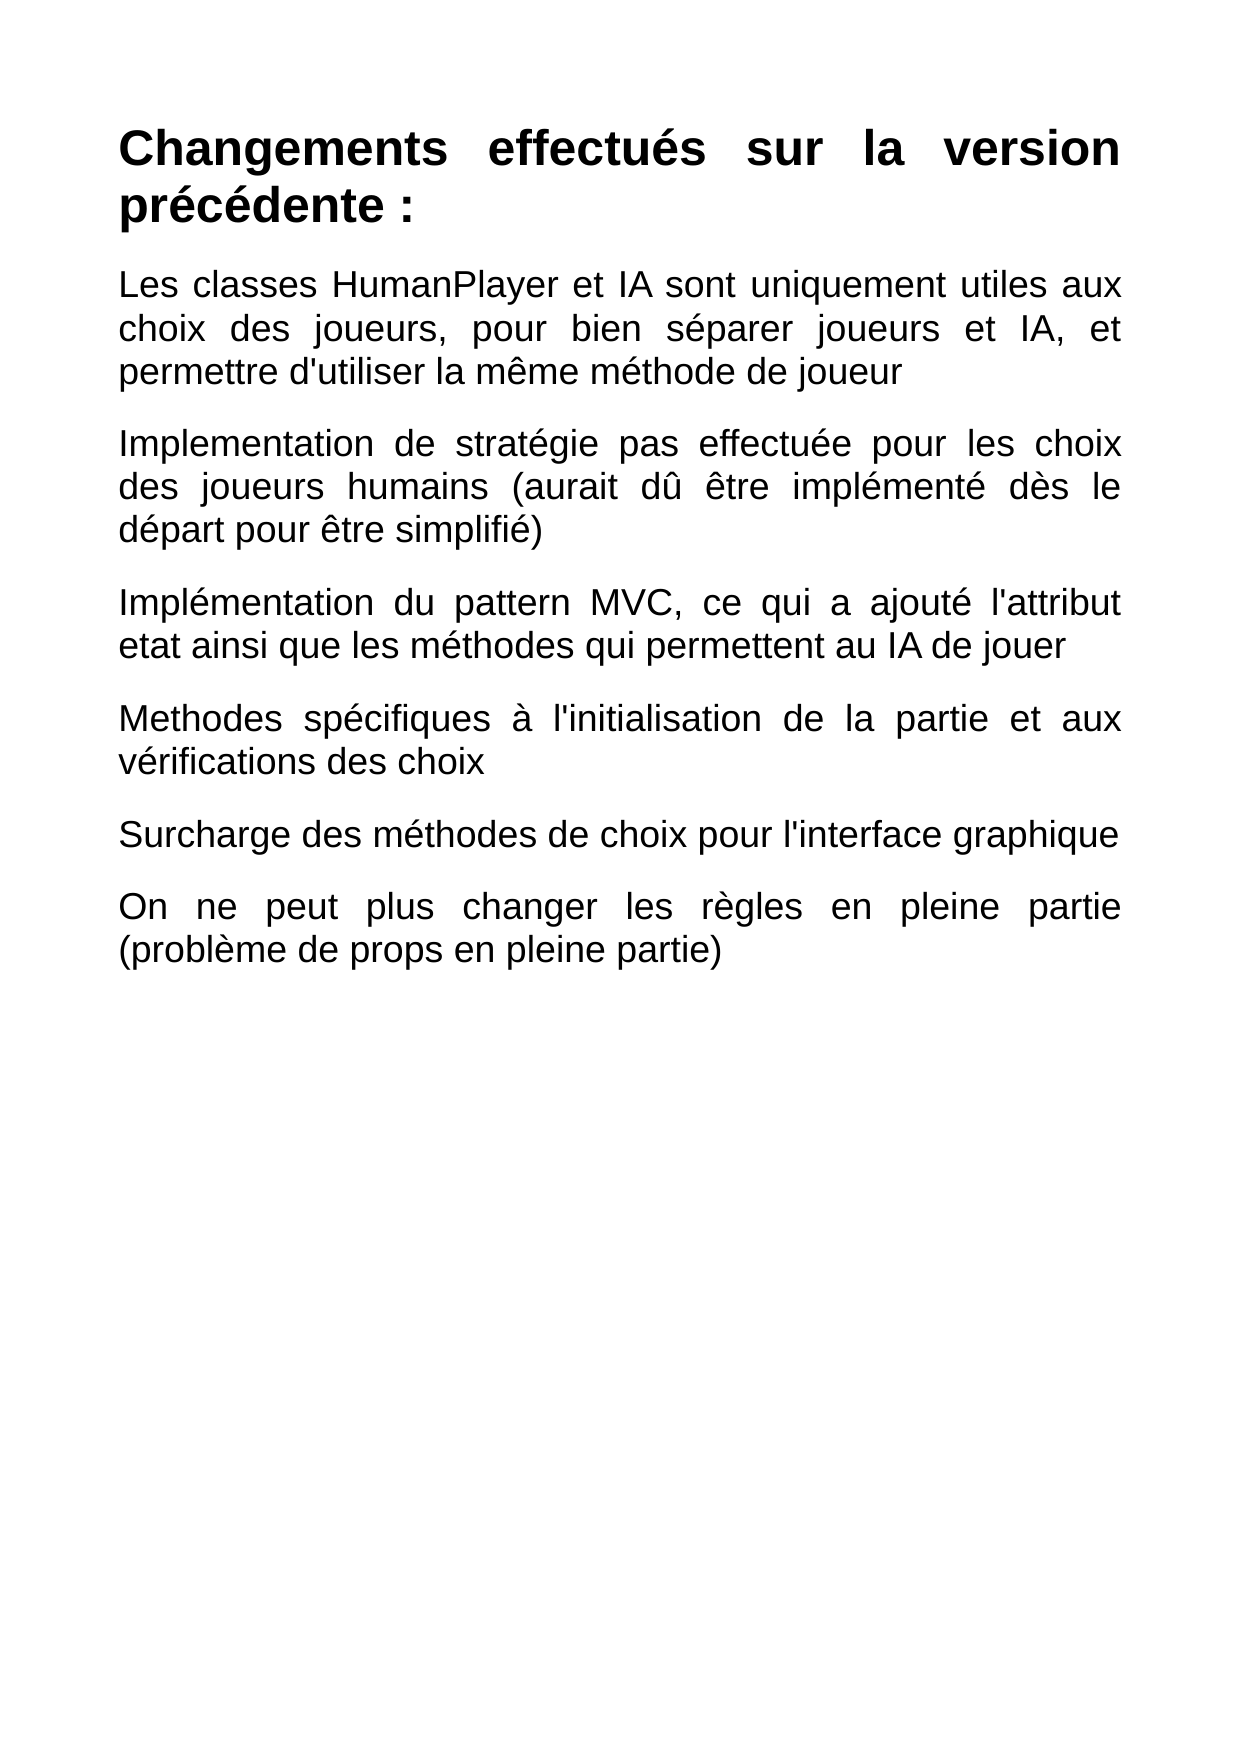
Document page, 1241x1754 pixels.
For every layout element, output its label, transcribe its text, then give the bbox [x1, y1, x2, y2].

text On ne peut plus changer les règles en pleine partie (problème de props en pleine partie) [118, 884, 1122, 971]
text Les classes HumanPlayer et IA sont uniquement utiles aux choix des joueurs, pour bien séparer joueurs et IA, et permettre d'utiliser la même méthode de joueur [118, 263, 1122, 392]
text Surcharge des méthodes de choix pour l'interface graphique [118, 812, 1122, 855]
text Changements effectués sur la version précédente : [118, 118, 1122, 233]
text Methodes spécifiques à l'initialisation de la partie et aux vérifications des choix [118, 696, 1122, 782]
text Implémentation du pattern MVC, ce qui a ajouté l'attribut etat ainsi que les méthodes qui permettent au IA de jouer [118, 580, 1122, 667]
text Implementation de stratégie pas effectuée pour les choix des joueurs humains (aurait dû être implémenté dès le départ pour être simplifié) [118, 421, 1122, 551]
